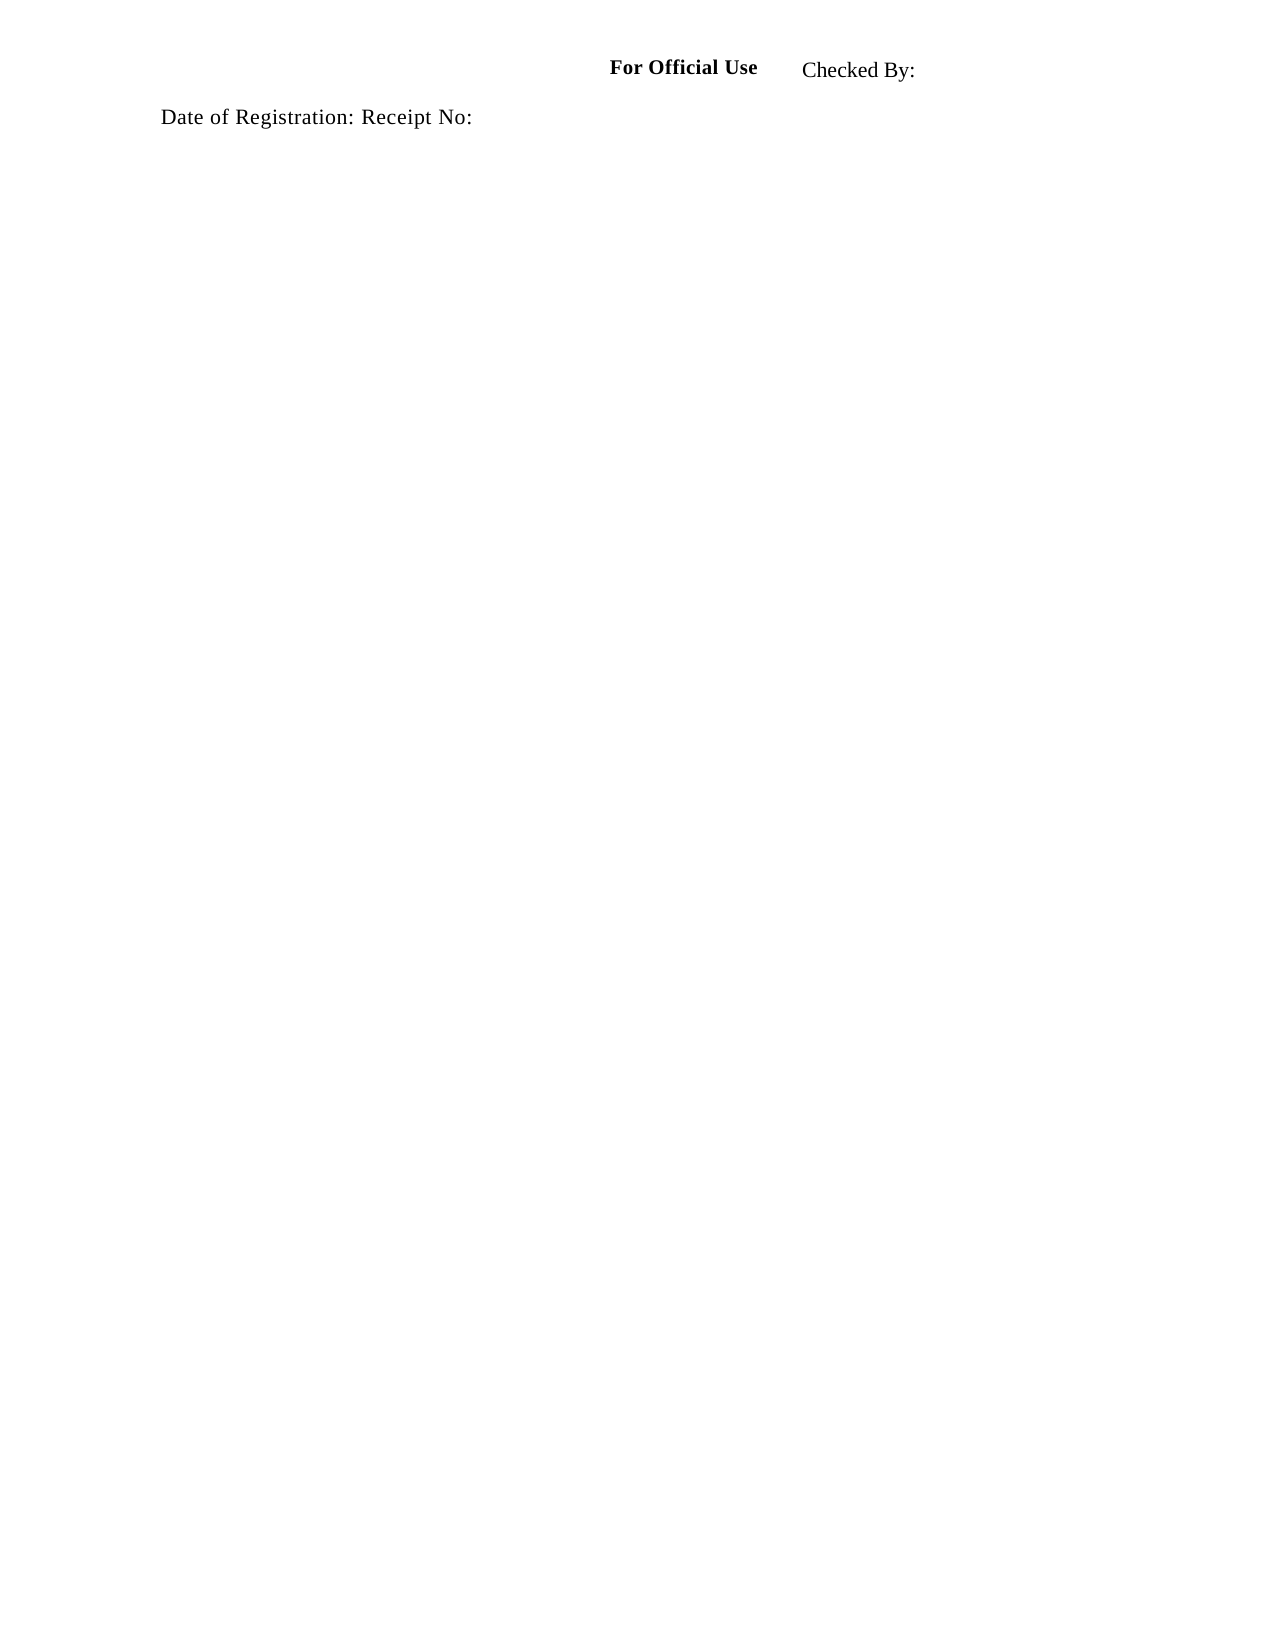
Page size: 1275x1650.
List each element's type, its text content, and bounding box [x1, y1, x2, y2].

text Checked By: [802, 58, 1121, 82]
text Date of Registration: Receipt No: [161, 97, 698, 132]
text For Official Use [161, 58, 758, 78]
